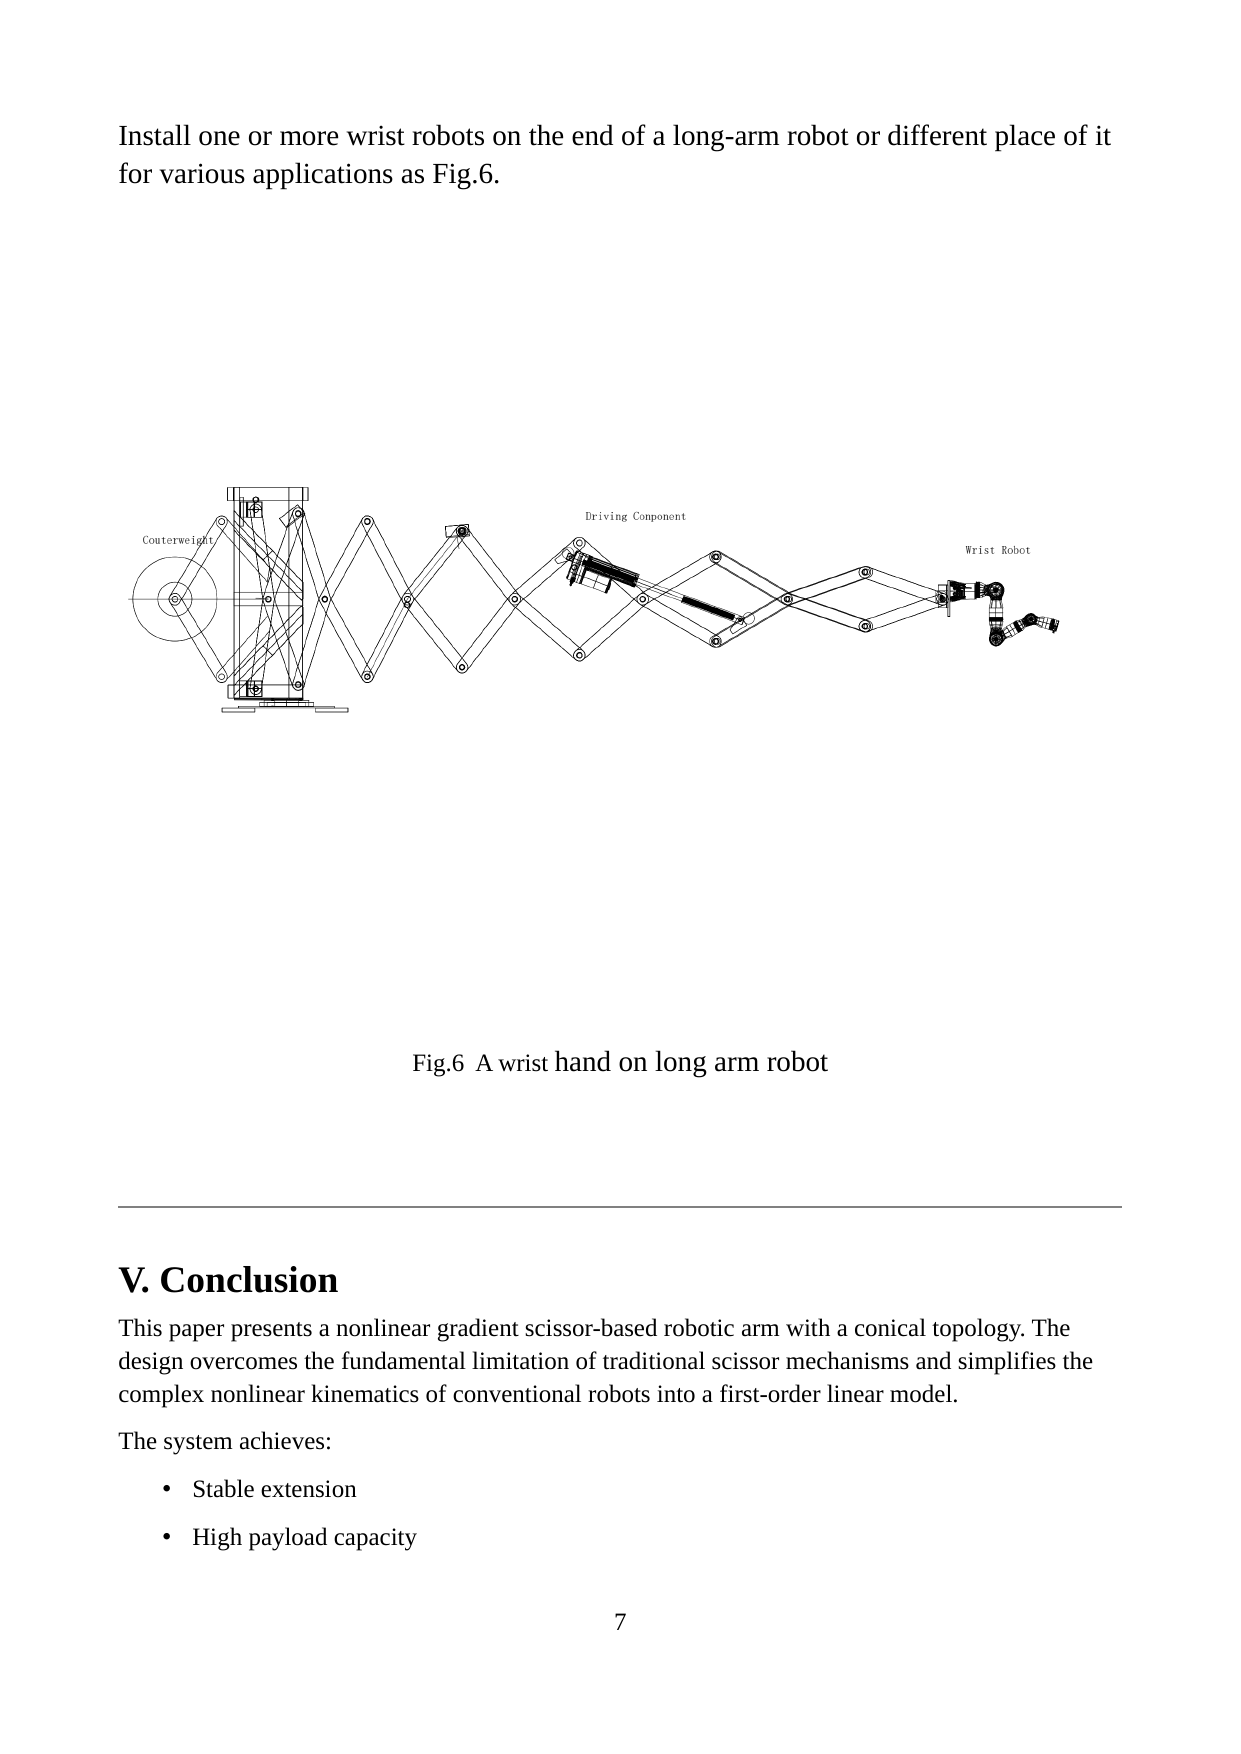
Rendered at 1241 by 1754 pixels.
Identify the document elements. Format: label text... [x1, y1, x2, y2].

text This paper presents a nonlinear gradient scissor-based robotic arm with a conical topology. The design overcomes the fundamental limitation of traditional scissor mechanisms and simplifies the complex nonlinear kinematics of conventional robots into a first-order linear model. [118, 1313, 1122, 1407]
list Stable extension [162, 1474, 1122, 1503]
picture [118, 209, 1123, 986]
list High payload capacity [162, 1522, 1122, 1550]
text Install one or more wrist robots on the end of a long-arm robot or different place of it for various applications as Fig.6. [118, 118, 1122, 190]
text The system achieves: [118, 1426, 1122, 1455]
subtitle V. Conclusion [118, 1257, 1122, 1300]
text Fig.6 A wrist hand on long arm robot [118, 1044, 1122, 1077]
